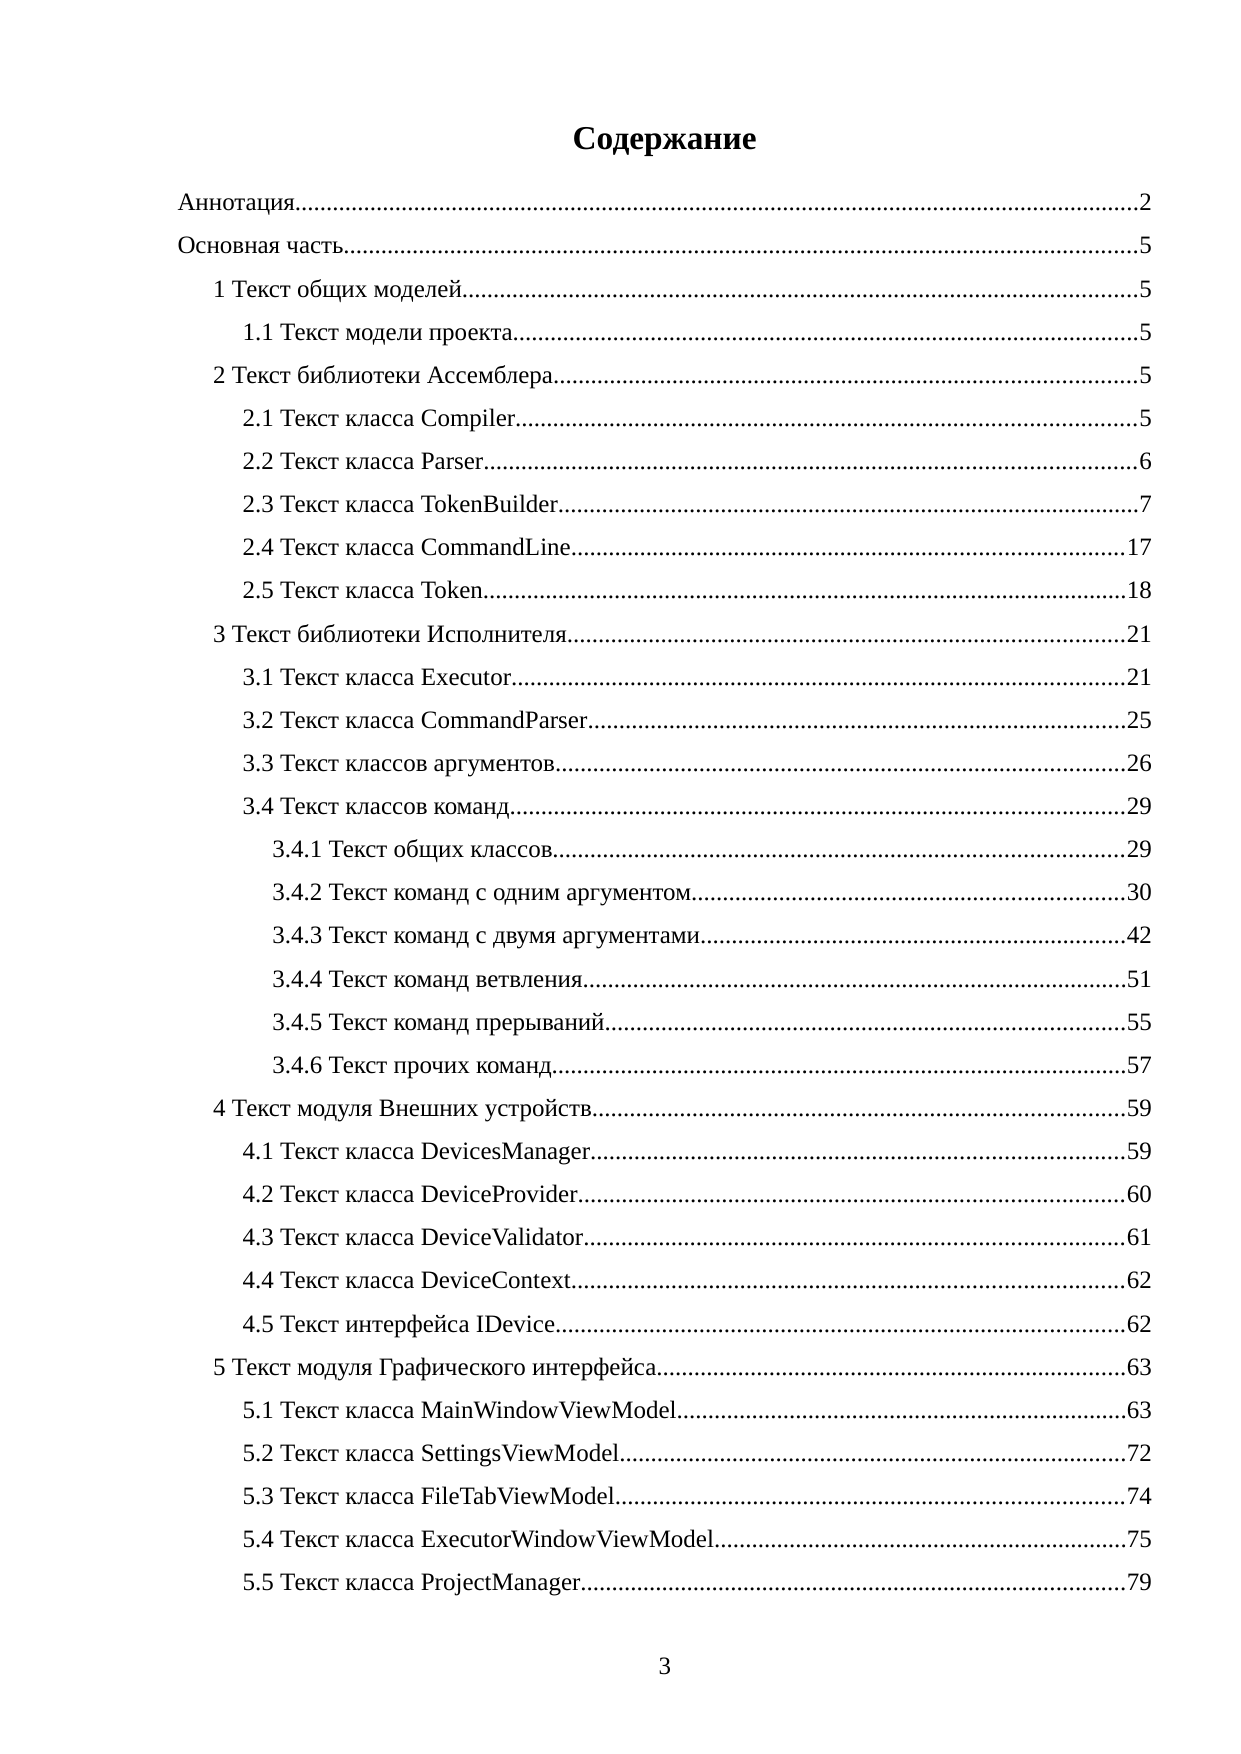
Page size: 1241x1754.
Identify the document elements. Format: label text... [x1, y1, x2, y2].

text 5 Текст модуля Графического интерфейса 63 [207, 1352, 1152, 1381]
text 3.4.2 Текст команд с одним аргументом 30 [266, 877, 1152, 906]
text 5.3 Текст класса FileTabViewModel 74 [236, 1481, 1152, 1510]
text Основная часть 5 [177, 231, 1152, 259]
text 4.2 Текст класса DeviceProvider 60 [236, 1179, 1152, 1208]
text Аннотация 2 [177, 187, 1152, 216]
text 2.4 Текст класса CommandLine 17 [236, 532, 1152, 561]
text 3.4.4 Текст команд ветвления 51 [266, 964, 1152, 992]
text 4.3 Текст класса DeviceValidator 61 [236, 1222, 1152, 1251]
text 1 Текст общих моделей 5 [207, 274, 1152, 302]
text 1.1 Текст модели проекта 5 [236, 317, 1152, 346]
text 3.4.1 Текст общих классов 29 [266, 834, 1152, 863]
text 5.2 Текст класса SettingsViewModel 72 [236, 1438, 1152, 1467]
text 3.4.3 Текст команд с двумя аргументами 42 [266, 921, 1152, 949]
text 4.5 Текст интерфейса IDevice 62 [236, 1309, 1152, 1337]
text 5.4 Текст класса ExecutorWindowViewModel 75 [236, 1524, 1152, 1553]
text 2.2 Текст класса Parser 6 [236, 446, 1152, 475]
text 2.5 Текст класса Token 18 [236, 576, 1152, 604]
text 3.4 Текст классов команд 29 [236, 791, 1152, 820]
text 3.4.5 Текст команд прерываний 55 [266, 1007, 1152, 1036]
text 3 Текст библиотеки Исполнителя 21 [207, 619, 1152, 647]
text 3.3 Текст классов аргументов 26 [236, 748, 1152, 777]
text 4 Текст модуля Внешних устройств 59 [207, 1093, 1152, 1122]
text 5.1 Текст класса MainWindowViewModel 63 [236, 1395, 1152, 1424]
text 2.1 Текст класса Compiler 5 [236, 403, 1152, 432]
text 2.3 Текст класса TokenBuilder 7 [236, 489, 1152, 518]
text 4.1 Текст класса DevicesManager 59 [236, 1136, 1152, 1165]
text 2 Текст библиотеки Ассемблера 5 [207, 360, 1152, 389]
text 3.2 Текст класса CommandParser 25 [236, 705, 1152, 734]
text 5.5 Текст класса ProjectManager 79 [236, 1567, 1152, 1596]
text 3.1 Текст класса Executor 21 [236, 662, 1152, 691]
text 4.4 Текст класса DeviceContext 62 [236, 1266, 1152, 1294]
text 3.4.6 Текст прочих команд 57 [266, 1050, 1152, 1079]
subtitle Содержание [177, 118, 1152, 156]
